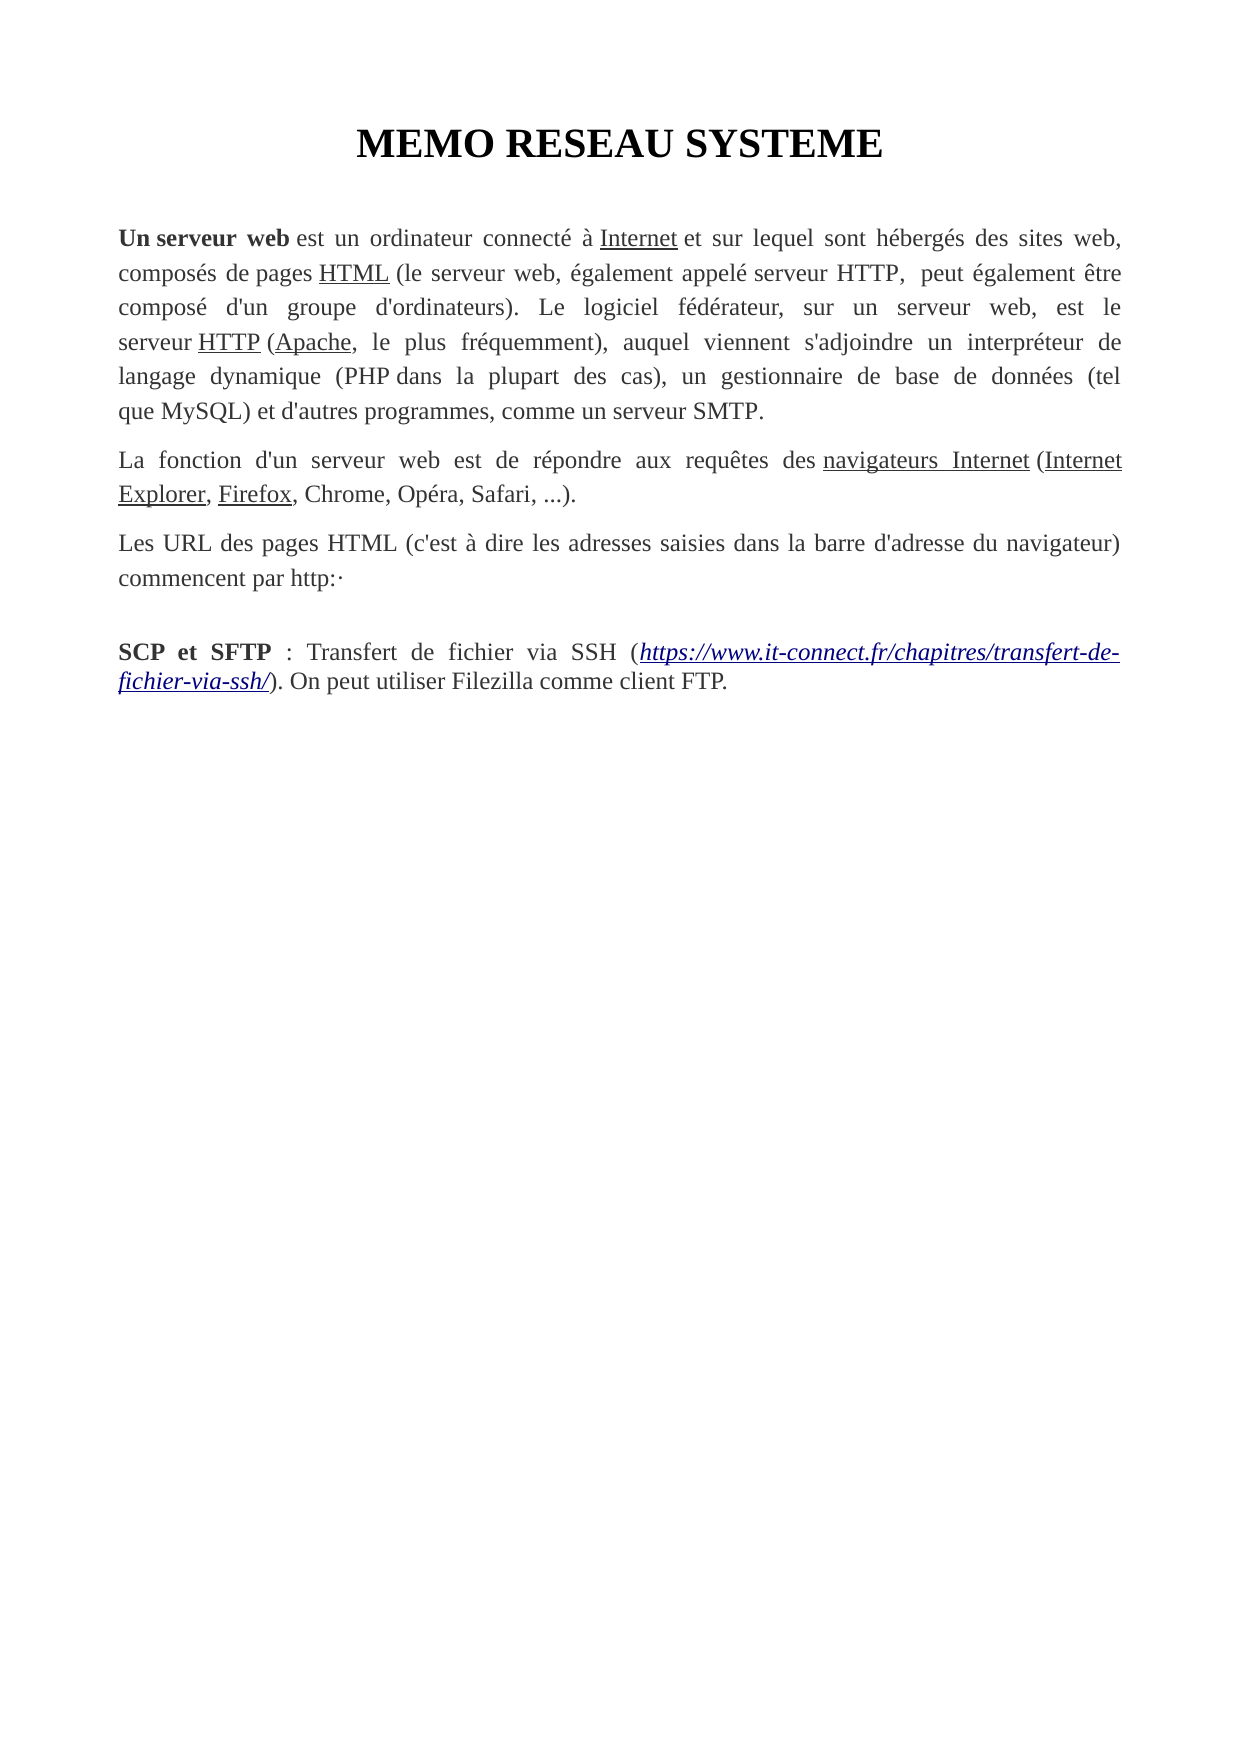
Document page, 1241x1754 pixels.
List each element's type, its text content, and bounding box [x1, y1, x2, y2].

subtitle SCP et SFTP : Transfert de fichier via SSH (https://www.it-connect.fr/chapitres/transfert-de-fichier-via-ssh/). On peut utiliser Filezilla comme client FTP. [118, 637, 1122, 694]
text Un serveur web est un ordinateur connecté à Internet et sur lequel sont hébergés des sites web, composés de pages HTML (le serveur web, également appelé serveur HTTP, peut également être composé d'un groupe d'ordinateurs). Le logiciel fédérateur, sur un serveur web, est le serveur HTTP (Apache, le plus fréquemment), auquel viennent s'adjoindre un interpréteur de langage dynamique (PHP dans la plupart des cas), un gestionnaire de base de données (tel que MySQL) et d'autres programmes, comme un serveur SMTP. [118, 223, 1122, 425]
text Les URL des pages HTML (c'est à dire les adresses saisies dans la barre d'adresse du navigateur) commencent par http:· [118, 528, 1122, 592]
text MEMO RESEAU SYSTEME [118, 118, 1122, 166]
text La fonction d'un serveur web est de répondre aux requêtes des navigateurs Internet (Internet Explorer, Firefox, Chrome, Opéra, Safari, ...). [118, 445, 1122, 508]
